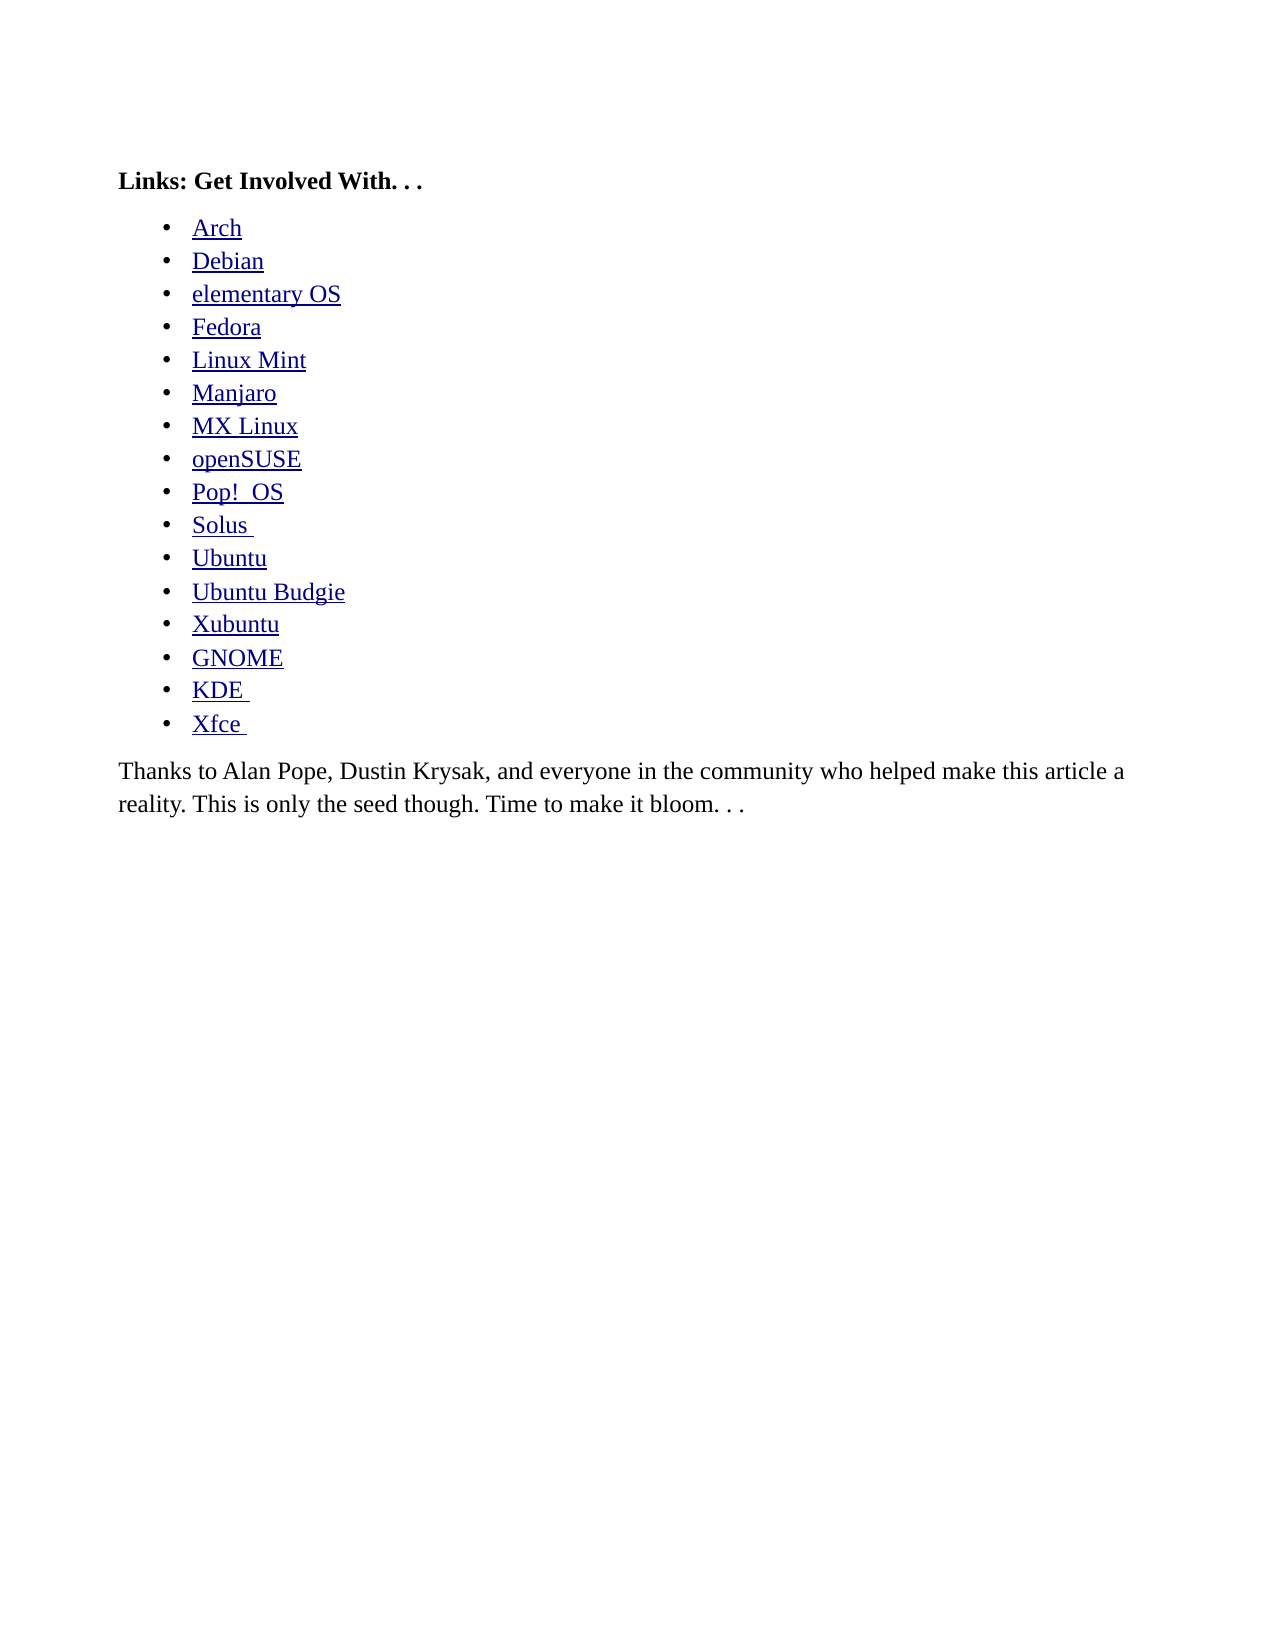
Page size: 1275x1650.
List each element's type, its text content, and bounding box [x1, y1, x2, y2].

list Linux Mint [162, 345, 1157, 374]
list KDE [162, 676, 1157, 704]
list Arch [162, 213, 1157, 242]
text Thanks to Alan Pope, Dustin Krysak, and everyone in the community who helped make this article a reality. This is only the seed though. Time to make it bloom. . . [118, 756, 1157, 818]
list Manjaro [162, 378, 1157, 407]
list openSUSE [162, 444, 1157, 473]
list elementary OS [162, 279, 1157, 308]
list MX Linux [162, 411, 1157, 440]
list Fedora [162, 312, 1157, 341]
list Pop!_OS [162, 477, 1157, 506]
list Xfce [162, 709, 1157, 737]
list Xubuntu [162, 609, 1157, 638]
list Solus [162, 511, 1157, 539]
list Debian [162, 246, 1157, 275]
list GNOME [162, 643, 1157, 671]
list Ubuntu Budgie [162, 577, 1157, 605]
text Links: Get Involved With. . . [118, 166, 1157, 194]
list Ubuntu [162, 543, 1157, 572]
